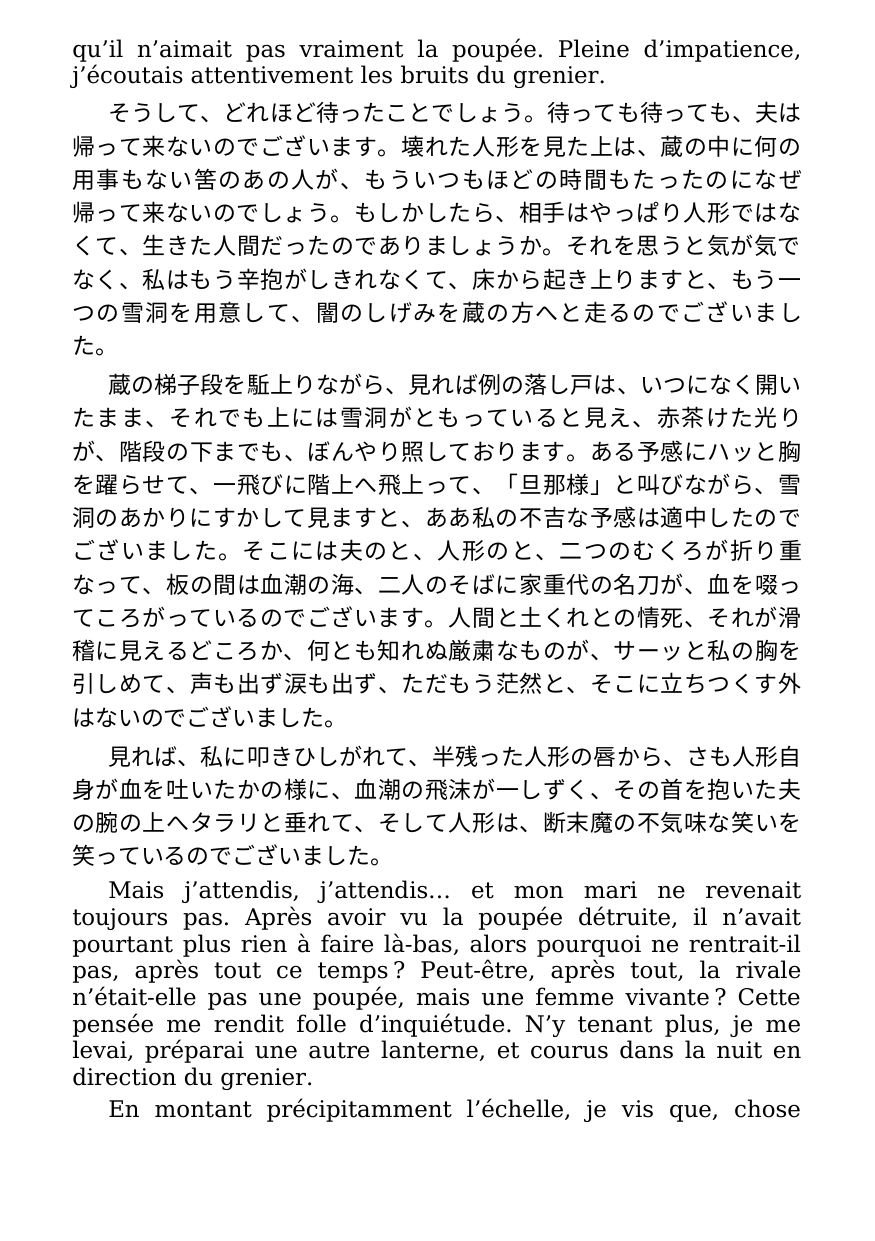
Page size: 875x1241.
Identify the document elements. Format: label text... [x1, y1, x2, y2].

text qu’il n’aimait pas vraiment la poupée. Pleine d’impatience, j’écoutais attentivement les bruits du grenier. [72, 36, 802, 89]
text En montant précipitamment l’échelle, je vis que, chose [72, 1097, 802, 1123]
text そうして、どれほど待ったことでしょう。待っても待っても、夫は帰って来ないのでございます。壊れた人形を見た上は、蔵の中に何の用事もない筈のあの人が、もういつもほどの時間もたったのになぜ帰って来ないのでしょう。もしかしたら、相手はやっぱり人形ではなくて、生きた人間だったのでありましょうか。それを思うと気が気でなく、私はもう辛抱がしきれなくて、床から起き上りますと、もう一つの雪洞を用意して、闇のしげみを蔵の方へと走るのでございました。 [72, 95, 802, 361]
text 見れば、私に叩きひしがれて、半残った人形の唇から、さも人形自身が血を吐いたかの様に、血潮の飛沫が一しずく、その首を抱いた夫の腕の上へタラリと垂れて、そして人形は、断末魔の不気味な笑いを笑っているのでございました。 [72, 738, 802, 871]
text 蔵の梯子段を駈上りながら、見れば例の落し戸は、いつになく開いたまま、それでも上には雪洞がともっていると見え、赤茶けた光りが、階段の下までも、ぼんやり照しております。ある予感にハッと胸を躍らせて、一飛びに階上へ飛上って、「旦那様」と叫びながら、雪洞のあかりにすかして見ますと、ああ私の不吉な予感は適中したのでございました。そこには夫のと、人形のと、二つのむくろが折り重なって、板の間は血潮の海、二人のそばに家重代の名刀が、血を啜ってころがっているのでございます。人間と土くれとの情死、それが滑稽に見えるどころか、何とも知れぬ厳粛なものが、サーッと私の胸を引しめて、声も出ず涙も出ず、ただもう茫然と、そこに立ちつくす外はないのでございました。 [72, 367, 802, 733]
text Mais j’attendis, j’attendis… et mon mari ne revenait toujours pas. Après avoir vu la poupée détruite, il n’avait pourtant plus rien à faire là-bas, alors pourquoi ne rentrait-il pas, après tout ce temps ? Peut-être, après tout, la rivale n’était-elle pas une poupée, mais une femme vivante ? Cette pensée me rendit folle d’inquiétude. N’y tenant plus, je me levai, préparai une autre lanterne, et courus dans la nuit en direction du grenier. [72, 877, 802, 1091]
